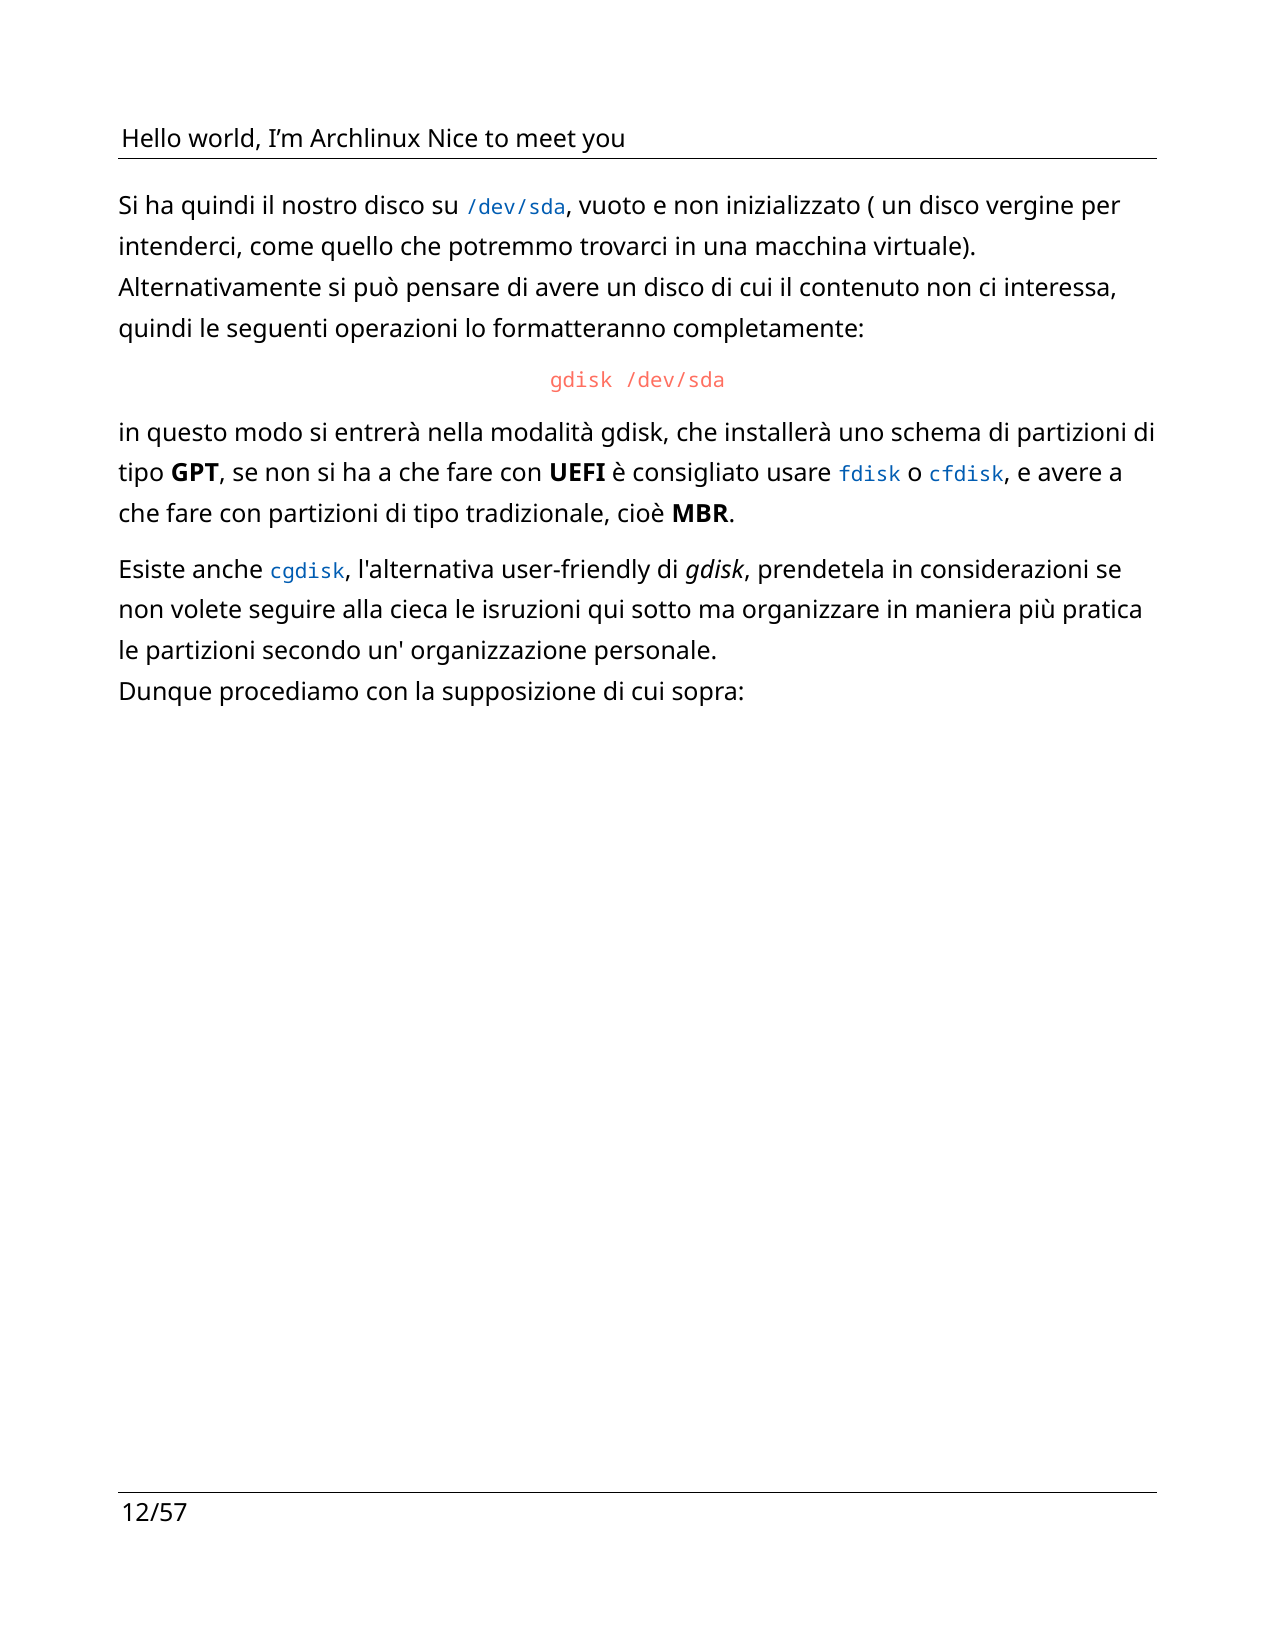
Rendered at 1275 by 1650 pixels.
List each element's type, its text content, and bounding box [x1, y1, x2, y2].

text Esiste anche cgdisk, l'alternativa user-friendly di gdisk, prendetela in considerazioni se non volete seguire alla cieca le isruzioni qui sotto ma organizzare in maniera più pratica le partizioni secondo un' organizzazione personale. Dunque procediamo con la supposizione di cui sopra: [118, 551, 1157, 708]
text gdisk /dev/sda [118, 366, 1157, 394]
text in questo modo si entrerà nella modalità gdisk, che installerà uno schema di partizioni di tipo GPT, se non si ha a che fare con UEFI è consigliato usare fdisk o cfdisk, e avere a che fare con partizioni di tipo tradizionale, cioè MBR. [118, 414, 1157, 530]
text Si ha quindi il nostro disco su /dev/sda, vuoto e non inizializzato ( un disco vergine per intenderci, come quello che potremmo trovarci in una macchina virtuale). Alternativamente si può pensare di avere un disco di cui il contenuto non ci interessa, quindi le seguenti operazioni lo formatteranno completamente: [118, 188, 1157, 344]
